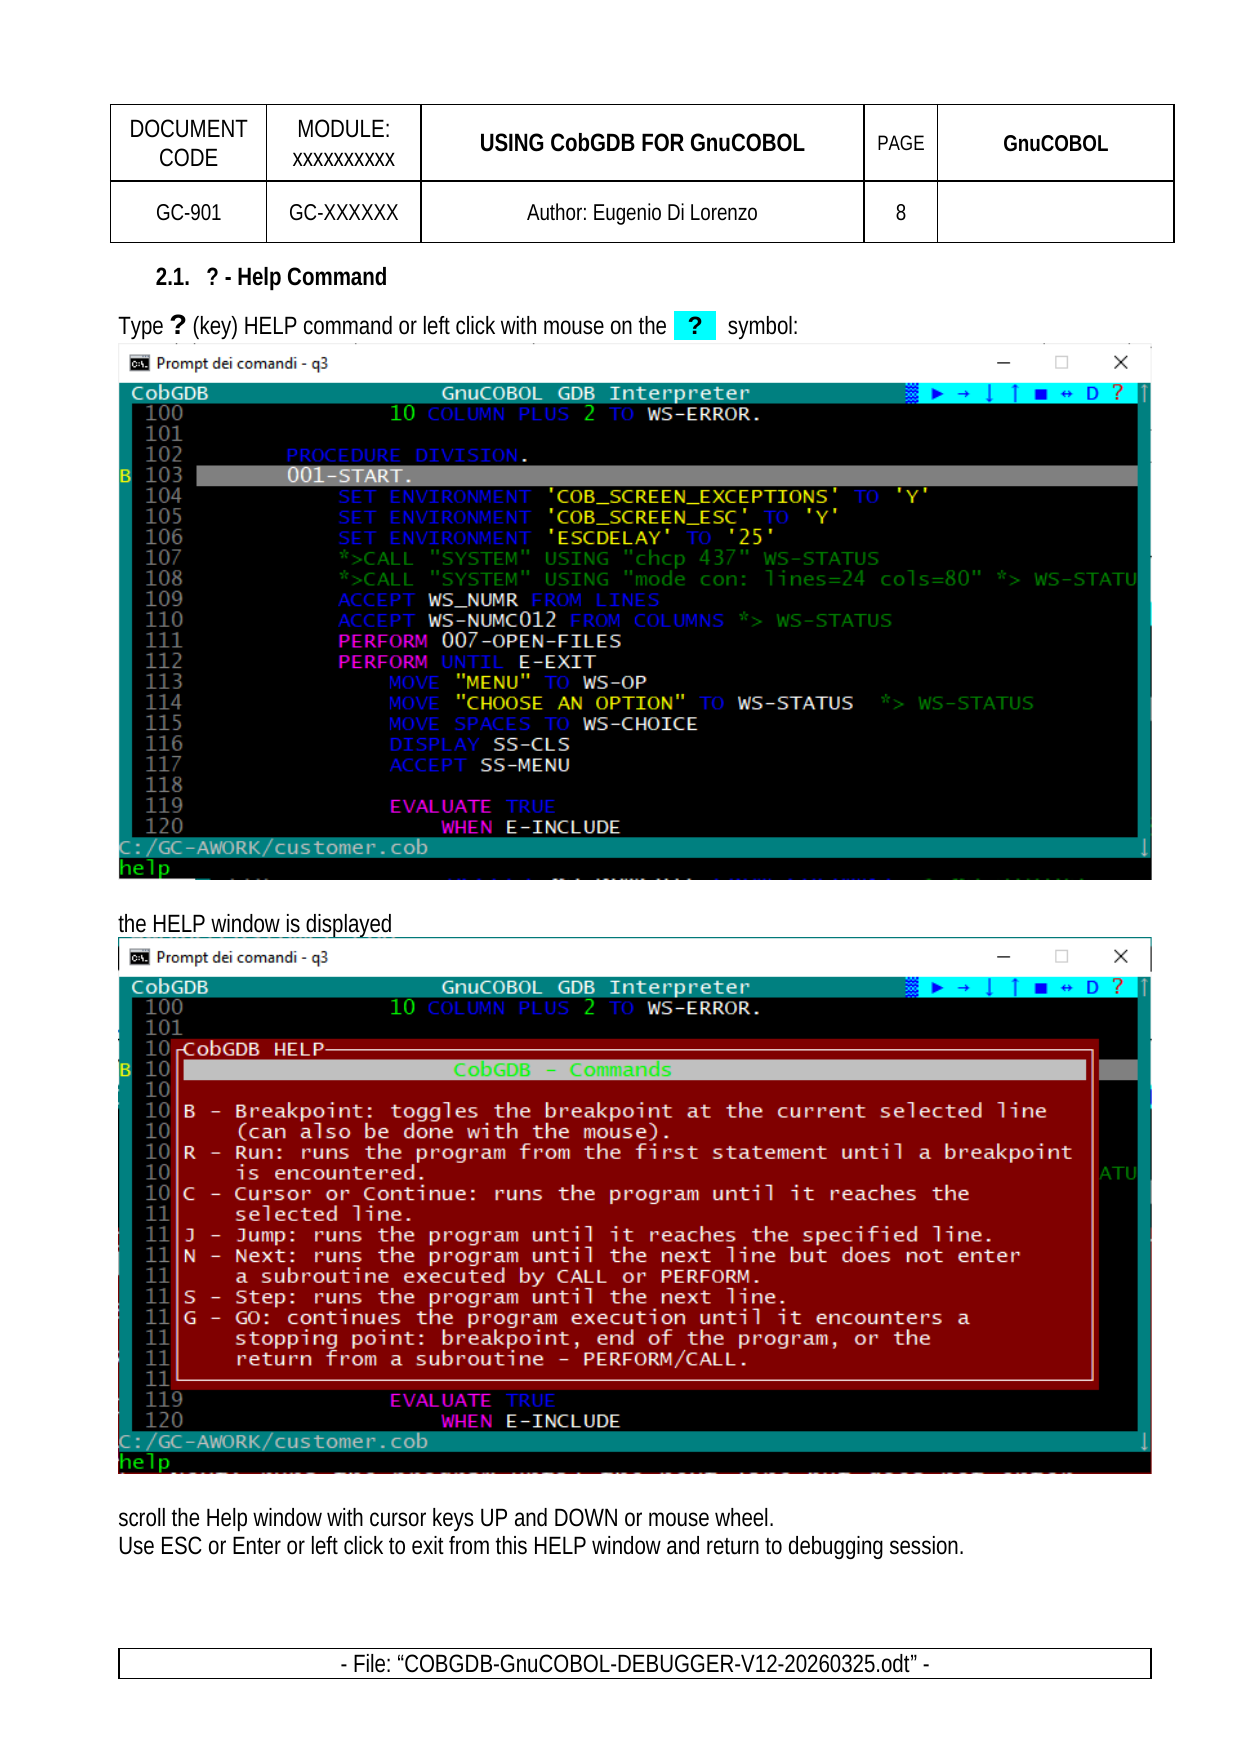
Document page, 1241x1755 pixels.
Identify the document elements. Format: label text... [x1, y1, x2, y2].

picture [118, 343, 1152, 880]
text scroll the Help window with cursor keys UP and DOWN or mouse wheel. [118, 1503, 1152, 1531]
subtitle ? - Help Command [156, 262, 1152, 291]
text Type ? (key) HELP command or left click with mouse on the ? symbol: [118, 310, 1152, 343]
text Use ESC or Enter or left click to exit from this HELP window and return to debugging session. [118, 1531, 1152, 1560]
picture [118, 937, 1152, 1474]
text the HELP window is displayed [118, 908, 1152, 937]
